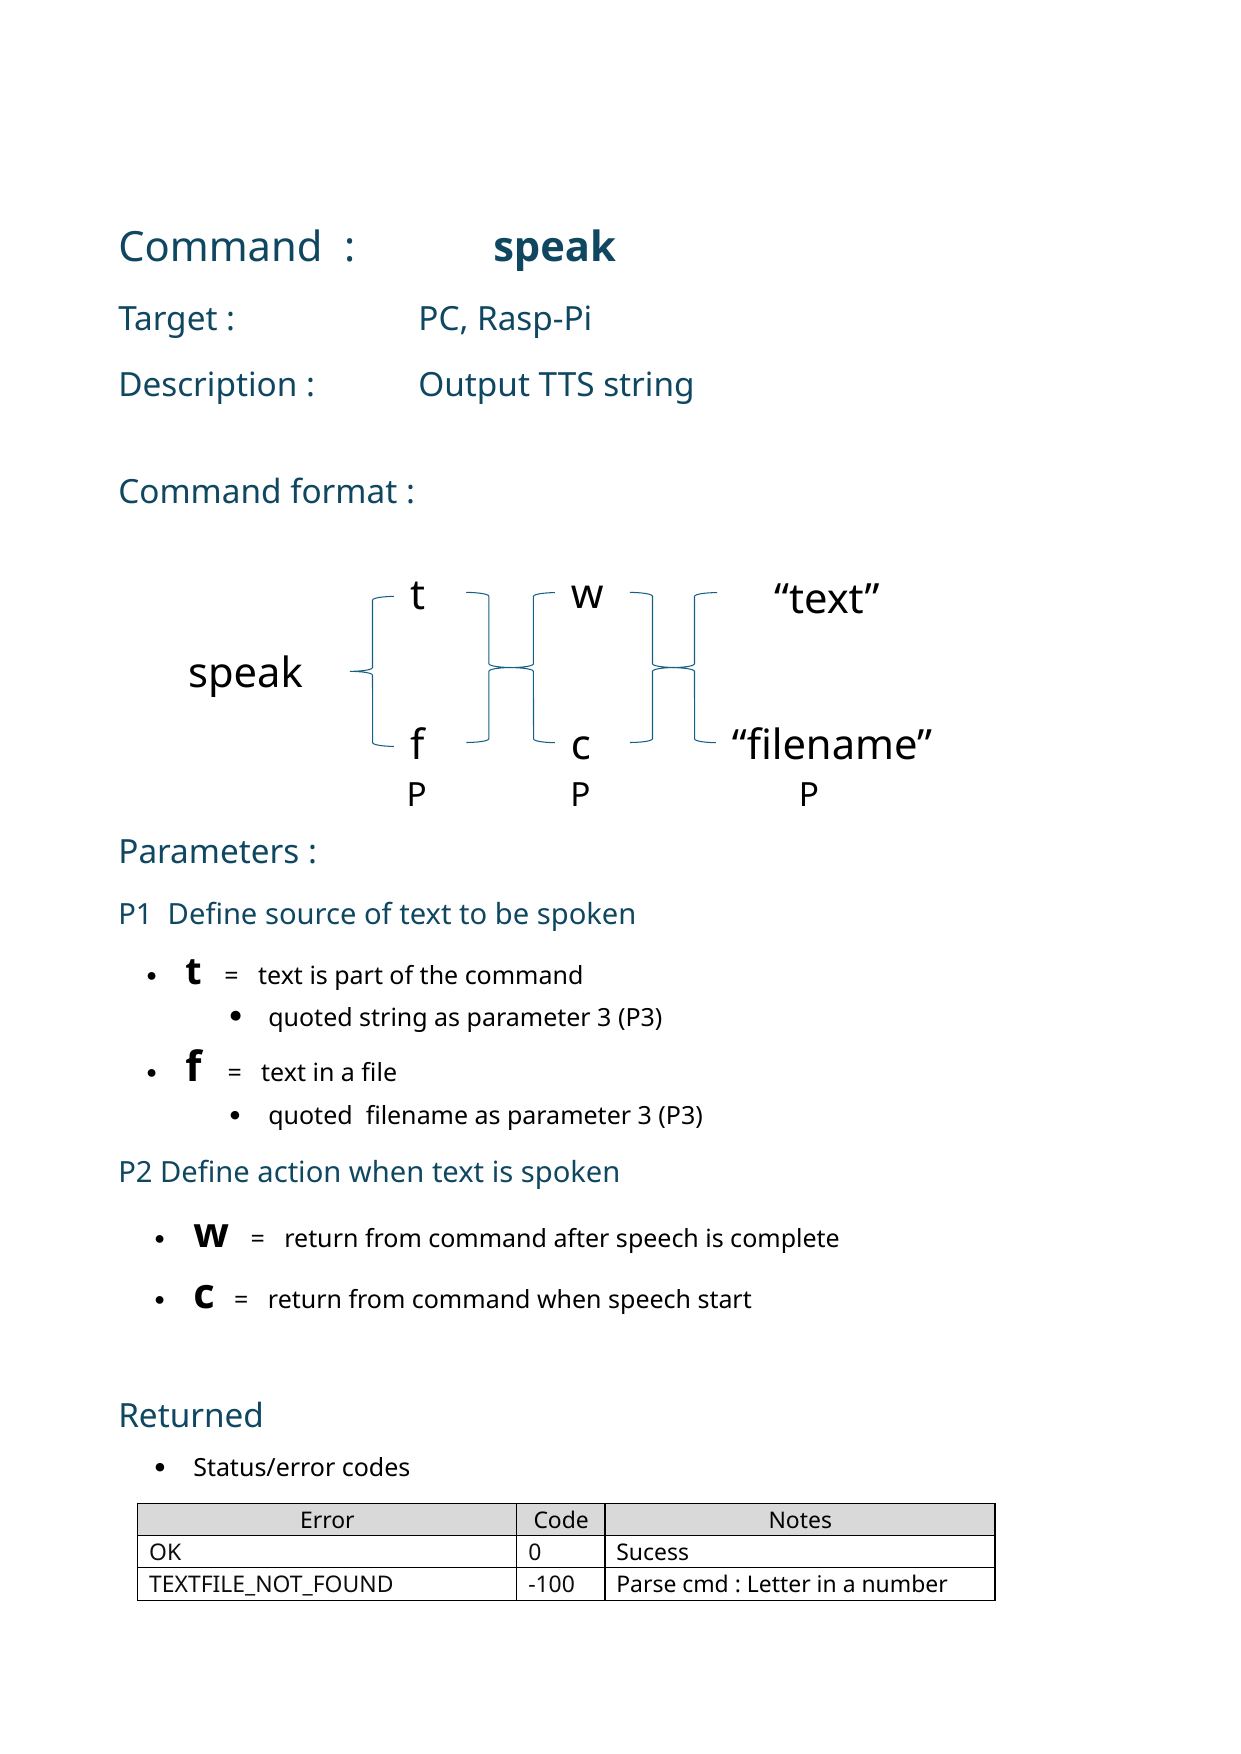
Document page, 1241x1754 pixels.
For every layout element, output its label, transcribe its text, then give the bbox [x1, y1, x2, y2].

subtitle Command : speak [118, 217, 1122, 274]
subtitle Command format : [118, 468, 1122, 513]
table_header Notes [606, 1504, 994, 1535]
table_cell 0 [517, 1536, 604, 1567]
list c = return from command when speech start [156, 1264, 1122, 1320]
table_header Error [138, 1504, 516, 1535]
list quoted filename as parameter 3 (P3) [231, 1098, 1122, 1132]
text P3 [798, 772, 834, 809]
list quoted string as parameter 3 (P3) [231, 1000, 1122, 1034]
text t [410, 565, 442, 622]
table_cell Sucess [606, 1536, 994, 1567]
table_cell Parse cmd : Letter in a number [606, 1568, 994, 1599]
subtitle Description : Output TTS string [118, 360, 1122, 406]
list w = return from command after speech is complete [156, 1202, 1122, 1259]
subtitle P1 Define source of text to be spoken [118, 893, 1122, 933]
list t = text is part of the command [148, 945, 1122, 996]
subtitle Parameters : [118, 828, 1122, 873]
text P1 [406, 771, 442, 809]
list Status/error codes [156, 1449, 1122, 1483]
table_cell TEXTFILE_NOT_FOUND [138, 1568, 516, 1599]
text “text” [774, 569, 984, 626]
text c [571, 715, 603, 772]
subtitle Returned [118, 1392, 1122, 1437]
table_cell -100 [517, 1568, 604, 1599]
text P2 [570, 771, 606, 809]
subtitle P2 Define action when text is spoken [118, 1151, 1122, 1191]
list f = text in a file [148, 1037, 1122, 1093]
text w [571, 564, 603, 621]
text speak [188, 643, 335, 699]
subtitle Target : PC, Rasp-Pi [118, 295, 1122, 340]
table_header Code [517, 1504, 604, 1535]
table_cell OK [138, 1536, 516, 1567]
text f [410, 715, 442, 772]
text “filename” [732, 715, 960, 772]
